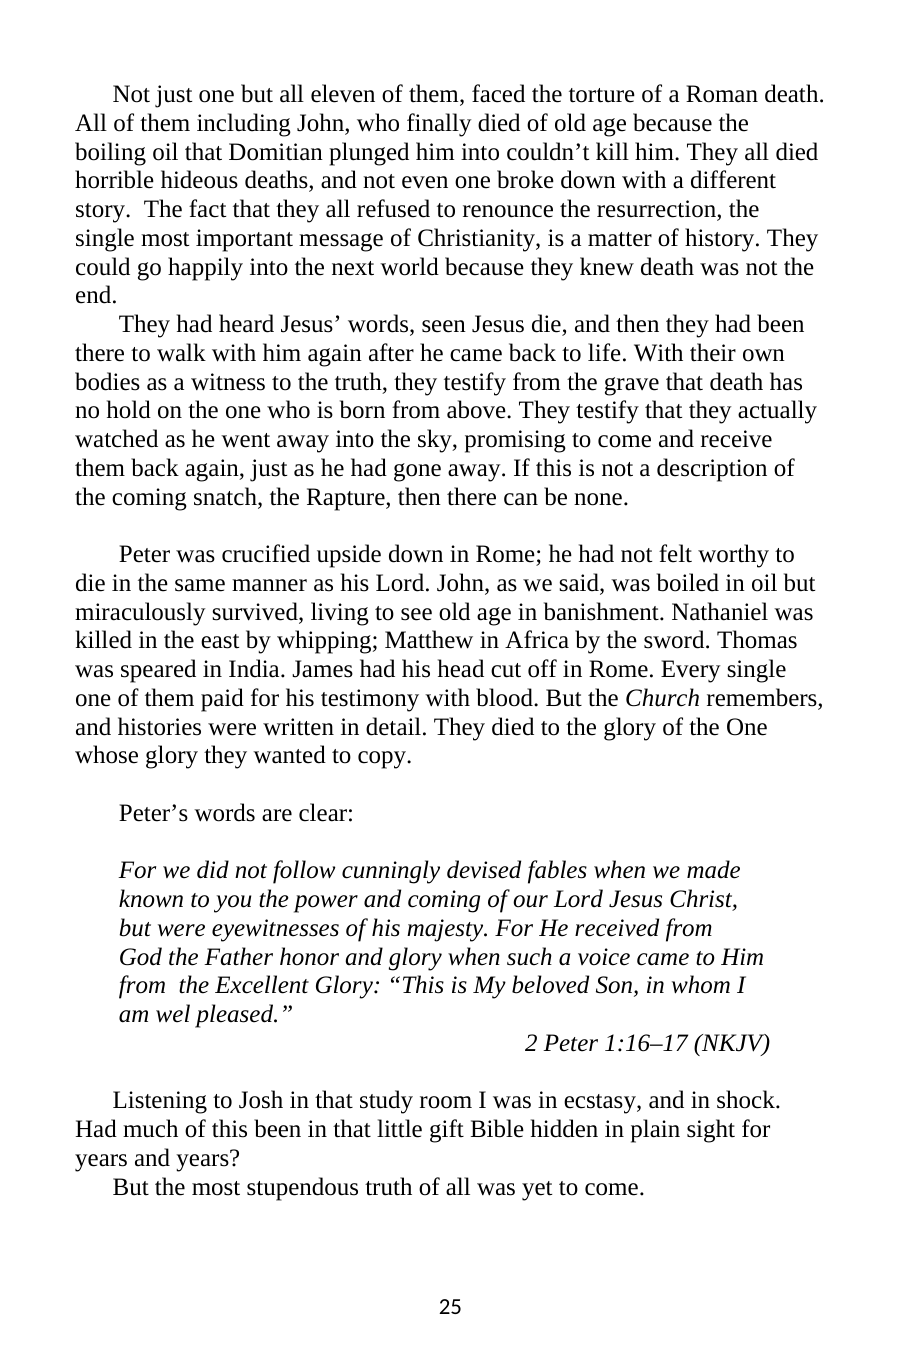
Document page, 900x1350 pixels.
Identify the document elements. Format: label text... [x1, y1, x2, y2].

text For we did not follow cunningly devised fables when we made [75, 856, 825, 884]
text Listening to Josh in that study room I was in ecstasy, and in shock. [75, 1086, 825, 1114]
text Peter’s words are clear: [75, 798, 825, 827]
text am wel pleased.” [75, 999, 825, 1028]
text But the most stupendous truth of all was yet to come. [75, 1172, 825, 1201]
text Had much of this been in that little gift Bible hidden in plain sight for years and years? [75, 1114, 825, 1172]
text but were eyewitnesses of his majesty. For He received from [75, 913, 825, 942]
text known to you the power and coming of our Lord Jesus Christ, [75, 884, 825, 913]
text 2 Peter 1:16–17 (NKJV) [525, 1028, 825, 1057]
text They had heard Jesus’ words, seen Jesus die, and then they had been there to walk with him again after he came back to life. With their own bodies as a witness to the truth, they testify from the grave that death has no hold on the one who is born from above. They testify that they actually watched as he went away into the sky, promising to come and receive them back again, just as he had gone away. If this is not a description of the coming snatch, the Rapture, then there can be none. [75, 309, 825, 511]
text God the Father honor and glory when such a voice came to Him [75, 942, 825, 971]
text Not just one but all eleven of them, faced the torture of a Roman death. All of them including John, who finally died of old age because the boiling oil that Domitian plunged him into couldn’t kill him. They all died horrible hideous deaths, and not even one broke down with a different story. The fact that they all refused to renounce the resurrection, the single most important message of Christianity, is a matter of history. They could go happily into the next world because they knew death was not the end. [75, 79, 825, 309]
text from the Excellent Glory: “This is My beloved Son, in whom I [75, 971, 825, 999]
text Peter was crucified upside down in Rome; he had not felt worthy to die in the same manner as his Lord. John, as we said, was boiled in oil but miraculously survived, living to see old age in banishment. Nathaniel was killed in the east by whipping; Matthew in Africa by the sword. Thomas was speared in India. James had his head cut off in Rome. Every single one of them paid for his testimony with blood. But the Church remembers, and histories were written in detail. They died to the glory of the One whose glory they wanted to copy. [75, 539, 825, 769]
